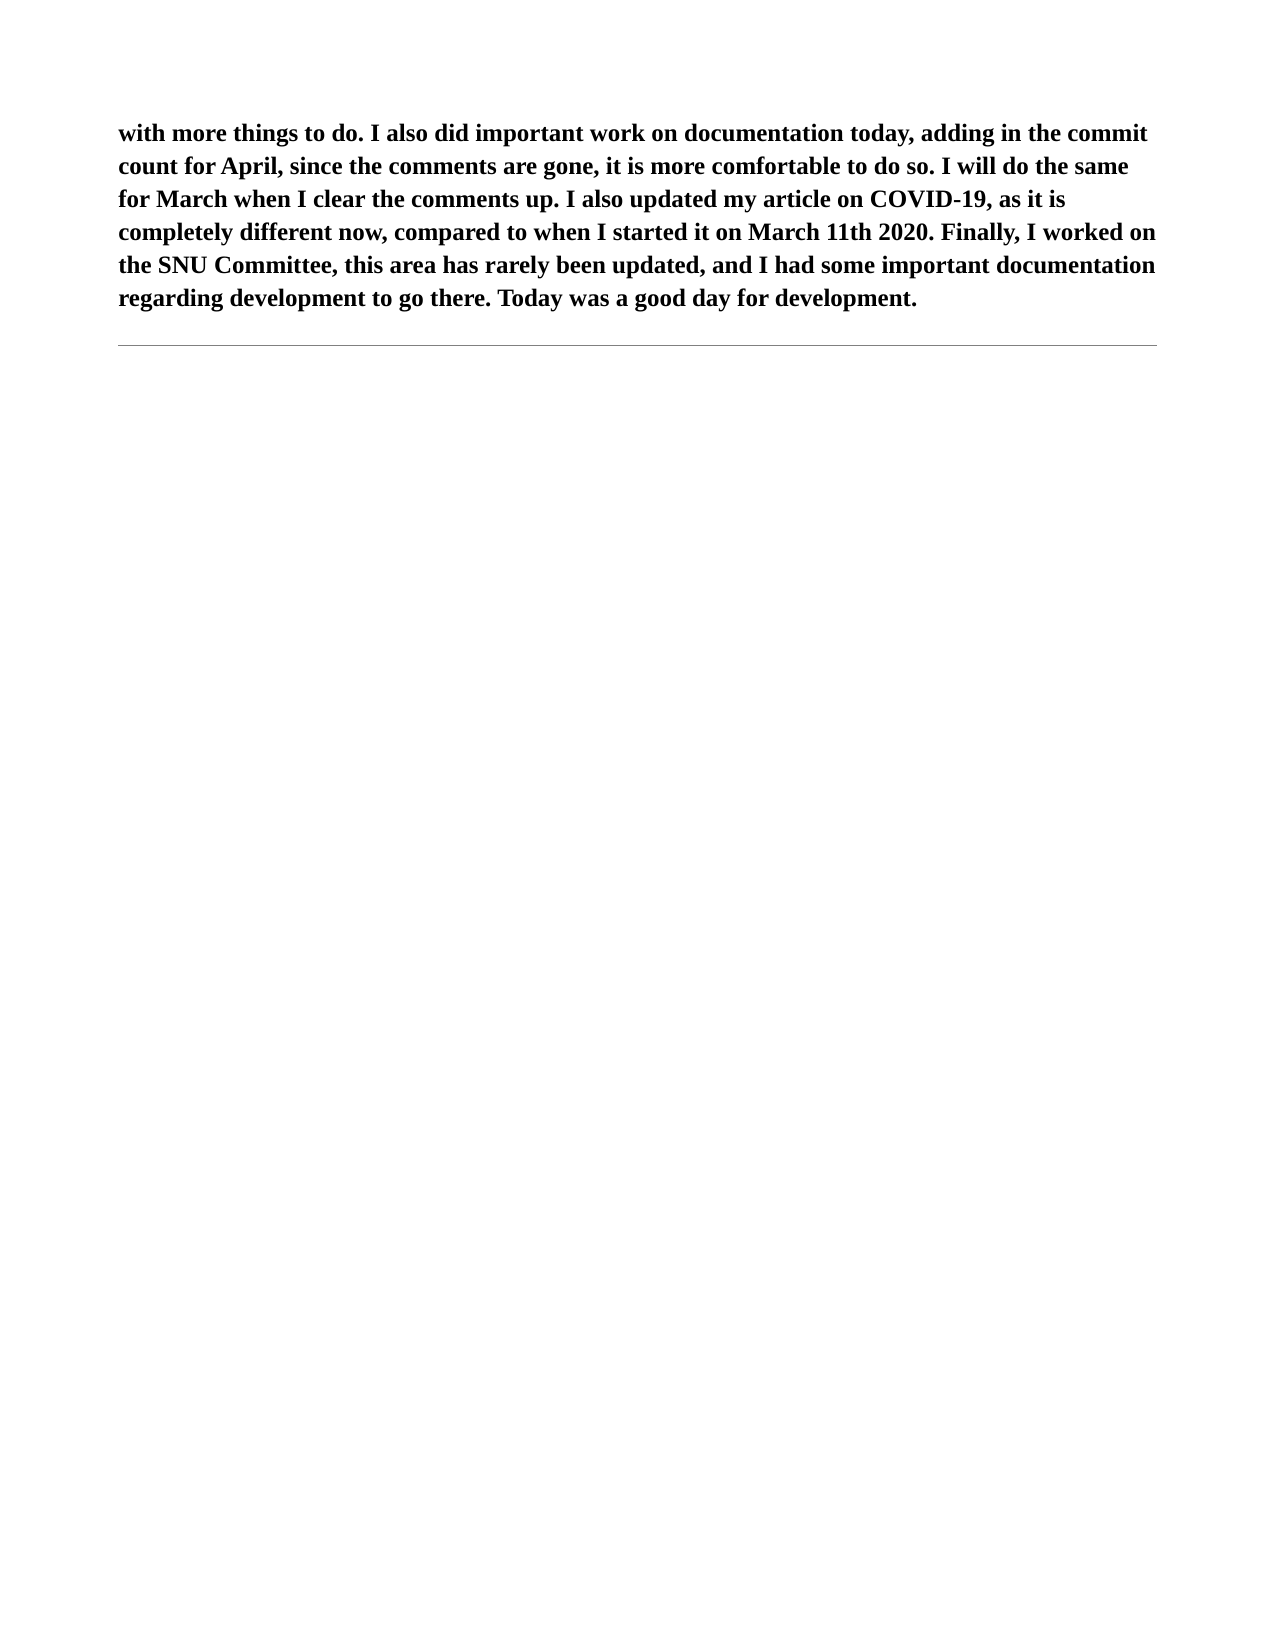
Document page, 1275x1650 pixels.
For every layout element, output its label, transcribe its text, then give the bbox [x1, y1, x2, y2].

text with more things to do. I also did important work on documentation today, adding in the commit count for April, since the comments are gone, it is more comfortable to do so. I will do the same for March when I clear the comments up. I also updated my article on COVID-19, as it is completely different now, compared to when I started it on March 11th 2020. Finally, I worked on the SNU Committee, this area has rarely been updated, and I had some important documentation regarding development to go there. Today was a good day for development. [118, 118, 1157, 312]
